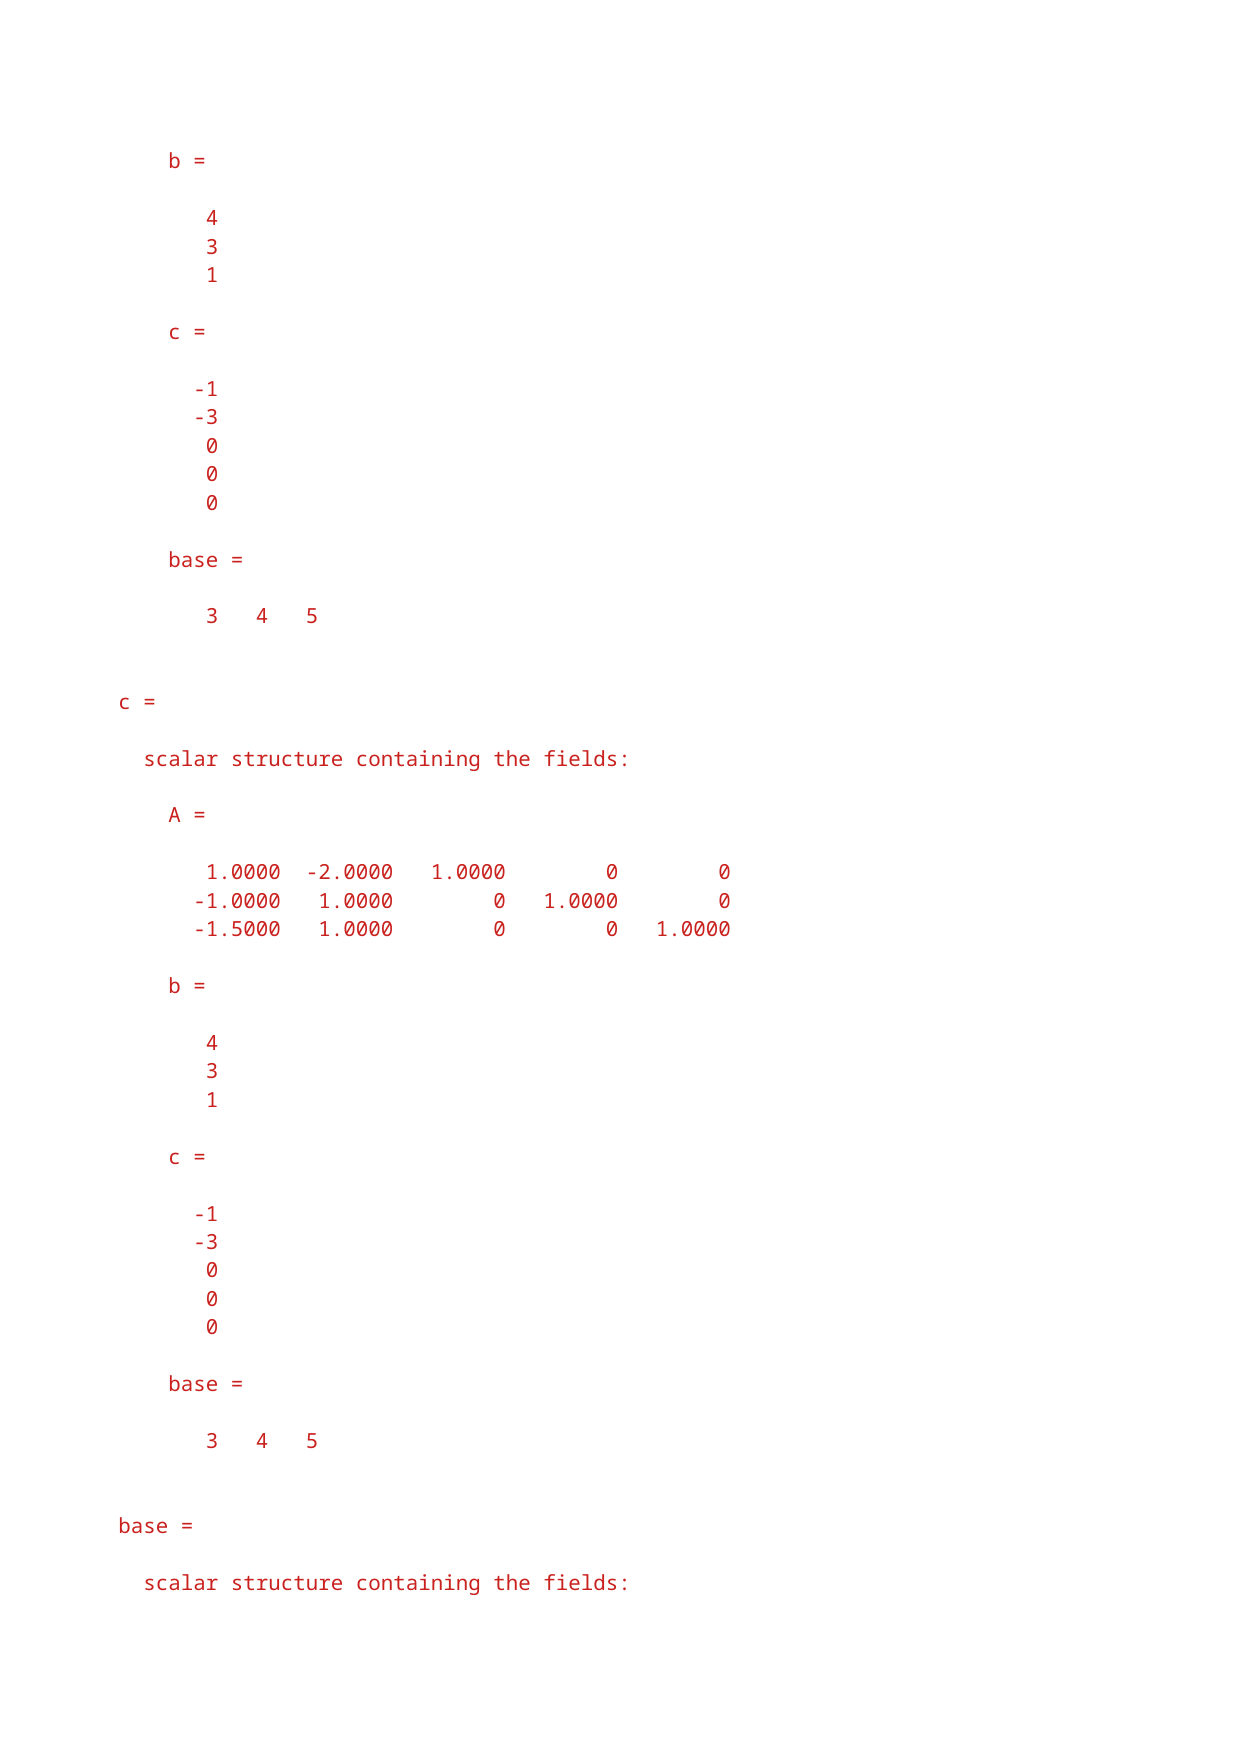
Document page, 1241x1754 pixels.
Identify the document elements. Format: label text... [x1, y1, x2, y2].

text 0 [118, 431, 1122, 459]
text c = [118, 687, 1122, 715]
text 3 4 5 [118, 602, 1122, 630]
text 0 [118, 1312, 1122, 1341]
text 0 [118, 459, 1122, 488]
text 1 [118, 1085, 1122, 1113]
text 3 [118, 1057, 1122, 1085]
text -1.0000 1.0000 0 1.0000 0 [118, 886, 1122, 914]
text -1.5000 1.0000 0 0 1.0000 [118, 914, 1122, 943]
text b = [118, 971, 1122, 1000]
text 0 [118, 1256, 1122, 1284]
text base = [118, 1369, 1122, 1398]
text base = [118, 545, 1122, 573]
text -3 [118, 402, 1122, 431]
text 0 [118, 1284, 1122, 1312]
text 3 4 5 [118, 1426, 1122, 1455]
text -1 [118, 1199, 1122, 1227]
text 1 [118, 260, 1122, 289]
text c = [118, 317, 1122, 346]
text b = [118, 147, 1122, 175]
text 3 [118, 232, 1122, 260]
text A = [118, 801, 1122, 829]
text 4 [118, 1028, 1122, 1057]
text -3 [118, 1227, 1122, 1256]
text 4 [118, 203, 1122, 232]
text scalar structure containing the fields: [118, 744, 1122, 772]
text -1 [118, 374, 1122, 402]
text 0 [118, 488, 1122, 516]
text scalar structure containing the fields: [118, 1568, 1122, 1597]
text base = [118, 1512, 1122, 1540]
text 1.0000 -2.0000 1.0000 0 0 [118, 857, 1122, 886]
text c = [118, 1142, 1122, 1170]
